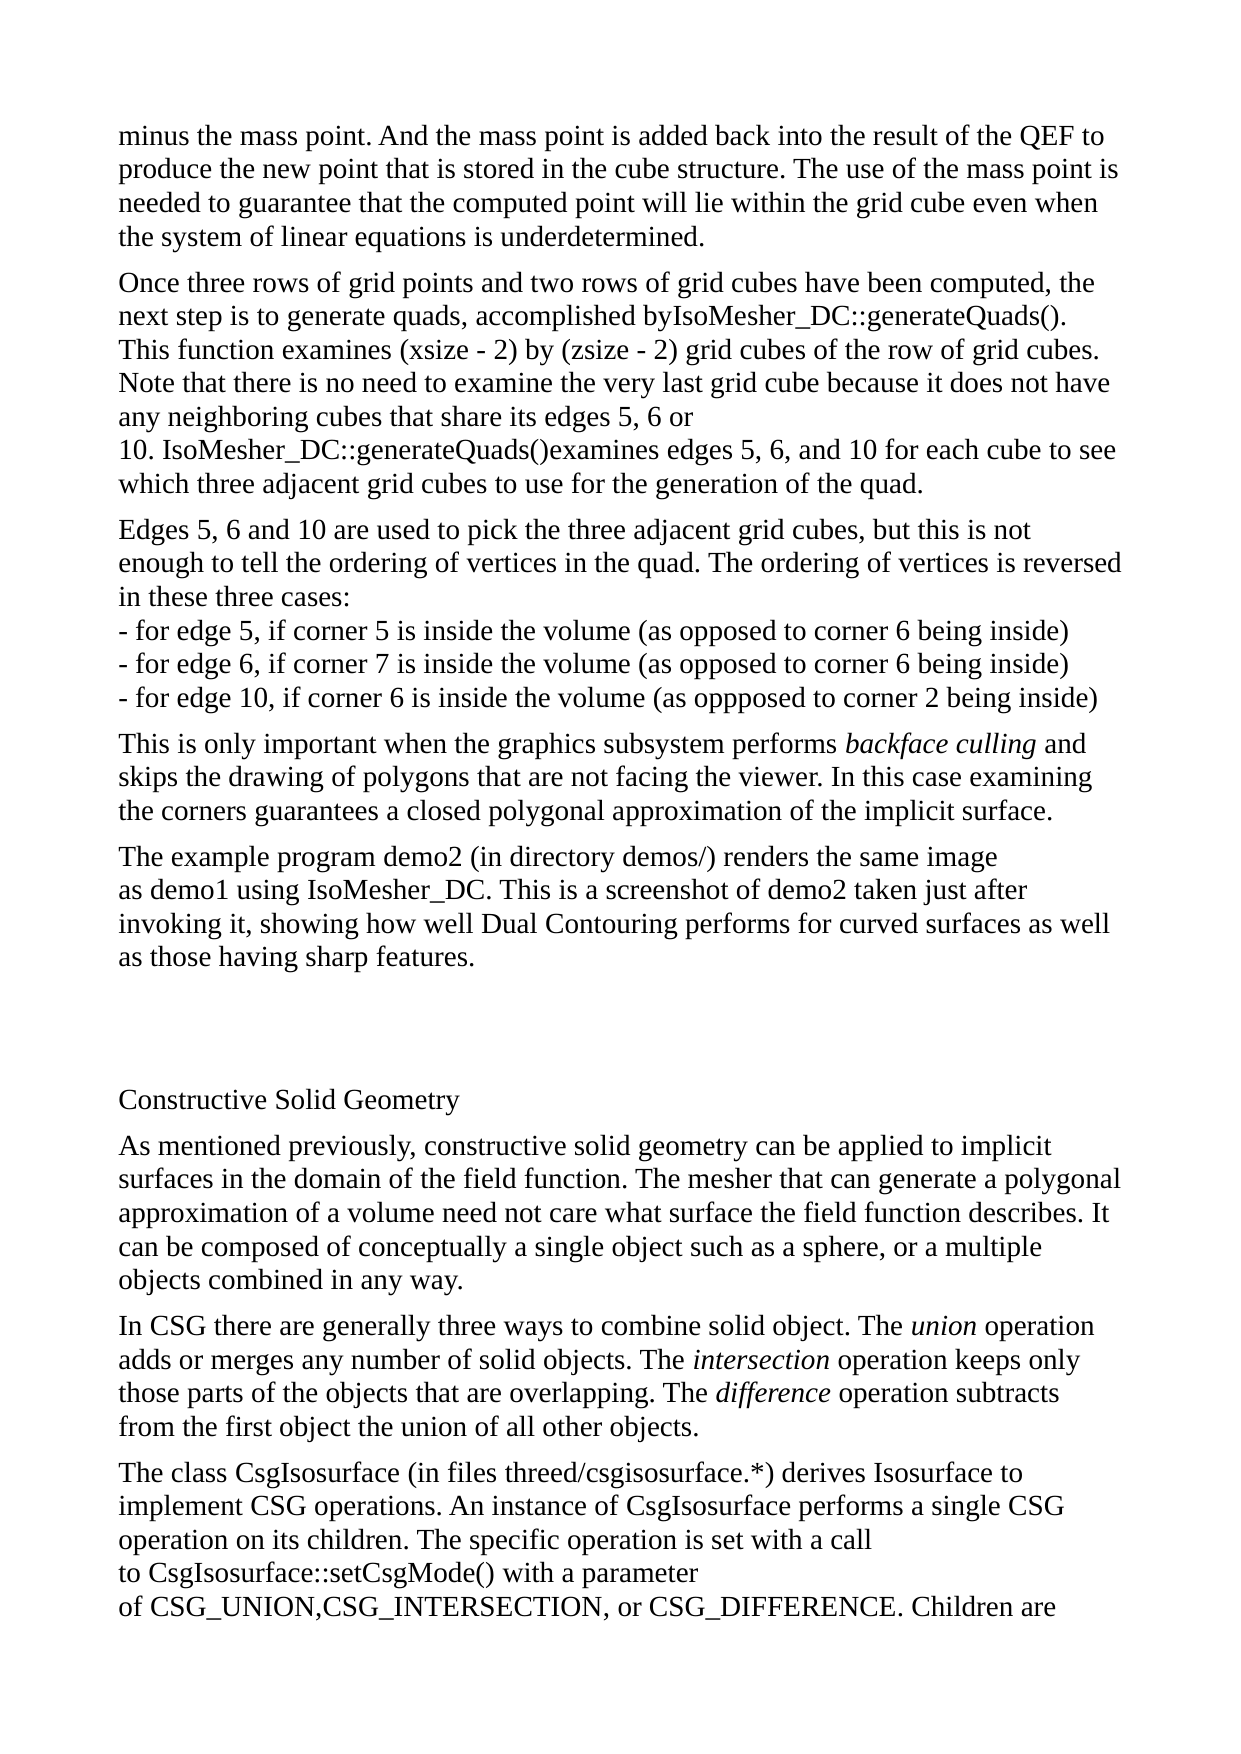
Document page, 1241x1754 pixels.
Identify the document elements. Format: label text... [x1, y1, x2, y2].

text In CSG there are generally three ways to combine solid object. The union operation adds or merges any number of solid objects. The intersection operation keeps only those parts of the objects that are overlapping. The difference operation subtracts from the first object the union of all other objects. [118, 1308, 1122, 1442]
text As mentioned previously, constructive solid geometry can be applied to implicit surfaces in the domain of the field function. The mesher that can generate a polygonal approximation of a volume need not care what surface the field function describes. It can be composed of conceptually a single object such as a sphere, or a multiple objects combined in any way. [118, 1128, 1122, 1296]
text Once three rows of grid points and two rows of grid cubes have been computed, the next step is to generate quads, accomplished byIsoMesher_DC::generateQuads(). This function examines (xsize - 2) by (zsize - 2) grid cubes of the row of grid cubes. Note that there is no need to examine the very last grid cube because it does not have any neighboring cubes that share its edges 5, 6 or 10. IsoMesher_DC::generateQuads()examines edges 5, 6, and 10 for each cube to see which three adjacent grid cubes to use for the generation of the quad. [118, 265, 1122, 499]
text Edges 5, 6 and 10 are used to pick the three adjacent grid cubes, but this is not enough to tell the ordering of vertices in the quad. The ordering of vertices is reversed in these three cases: - for edge 5, if corner 5 is inside the volume (as opposed to corner 6 being inside) - for edge 6, if corner 7 is inside the volume (as opposed to corner 6 being inside) - for edge 10, if corner 6 is inside the volume (as oppposed to corner 2 being inside) [118, 512, 1122, 713]
text minus the mass point. And the mass point is added back into the result of the QEF to produce the new point that is stored in the cube structure. The use of the mass point is needed to guarantee that the computed point will lie within the grid cube even when the system of linear equations is underdetermined. [118, 118, 1122, 252]
text This is only important when the graphics subsystem performs backface culling and skips the drawing of polygons that are not facing the viewer. In this case examining the corners guarantees a closed polygonal approximation of the implicit surface. [118, 726, 1122, 826]
text The class CsgIsosurface (in files threed/csgisosurface.*) derives Isosurface to implement CSG operations. An instance of CsgIsosurface performs a single CSG operation on its children. The specific operation is set with a call to CsgIsosurface::setCsgMode() with a parameter of CSG_UNION,CSG_INTERSECTION, or CSG_DIFFERENCE. Children are [118, 1455, 1122, 1623]
text The example program demo2 (in directory demos/) renders the same image as demo1 using IsoMesher_DC. This is a screenshot of demo2 taken just after invoking it, showing how well Dual Contouring performs for curved surfaces as well as those having sharp features. [118, 839, 1122, 973]
subtitle Constructive Solid Geometry [118, 1082, 1122, 1116]
